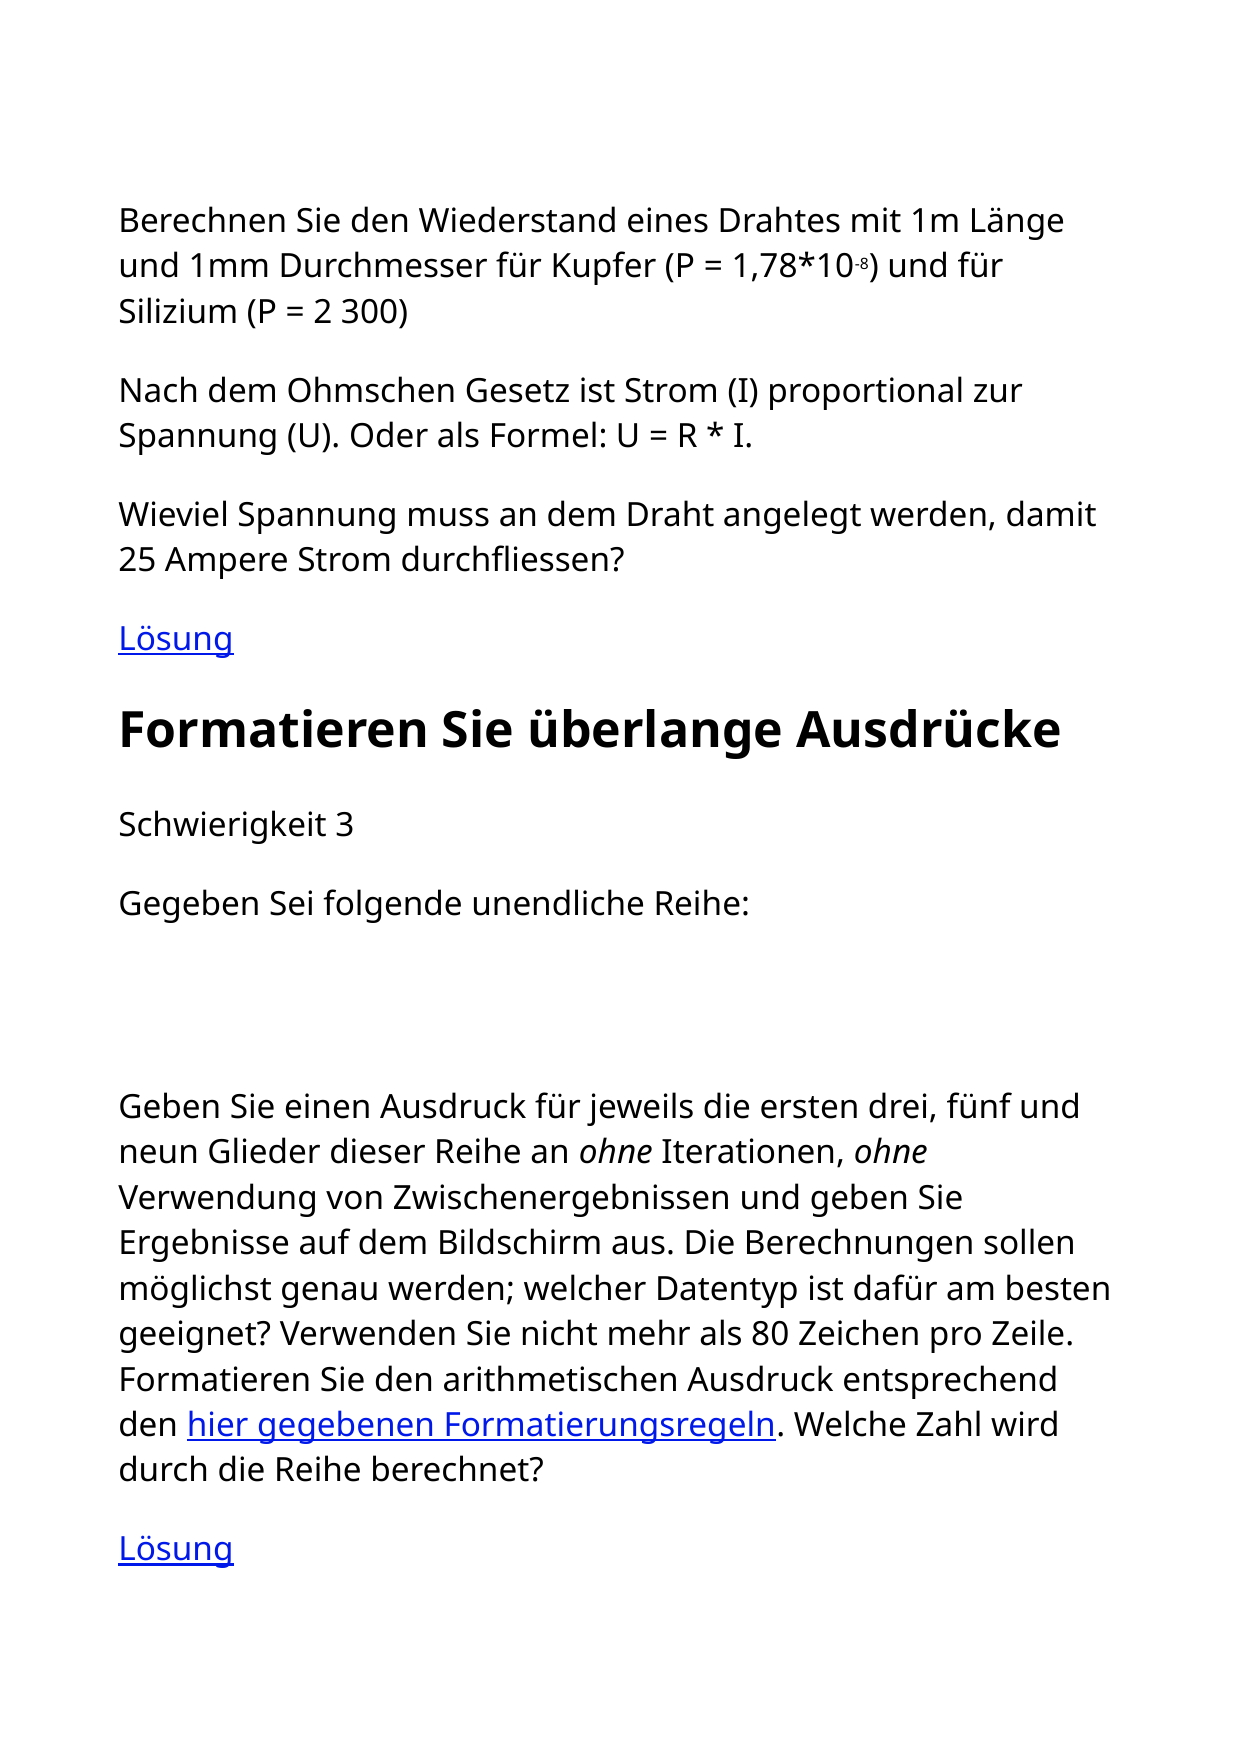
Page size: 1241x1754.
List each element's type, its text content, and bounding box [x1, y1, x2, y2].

text Gegeben Sei folgende unendliche Reihe: [118, 880, 1122, 925]
text Schwierigkeit 3 [118, 801, 1122, 847]
text Lösung [118, 615, 1122, 660]
text Lösung [118, 1525, 1122, 1570]
text Berechnen Sie den Wiederstand eines Drahtes mit 1m Länge und 1mm Durchmesser für Kupfer (Ρ = 1,78*10-8) und für Silizium (Ρ = 2 300) [118, 197, 1122, 333]
text Nach dem Ohmschen Gesetz ist Strom (I) proportional zur Spannung (U). Oder als Formel: U = R * I. [118, 366, 1122, 457]
text Wieviel Spannung muss an dem Draht angelegt werden, damit 25 Ampere Strom durchfliessen? [118, 491, 1122, 581]
text Geben Sie einen Ausdruck für jeweils die ersten drei, fünf und neun Glieder dieser Reihe an ohne Iterationen, ohne Verwendung von Zwischenergebnissen und geben Sie Ergebnisse auf dem Bildschirm aus. Die Berechnungen sollen möglichst genau werden; welcher Datentyp ist dafür am besten geeignet? Verwenden Sie nicht mehr als 80 Zeichen pro Zeile. Formatieren Sie den arithmetischen Ausdruck entsprechend den hier gegebenen Formatierungsregeln. Welche Zahl wird durch die Reihe berechnet? [118, 1083, 1122, 1492]
text Formatieren Sie überlange Ausdrücke [118, 693, 1122, 762]
